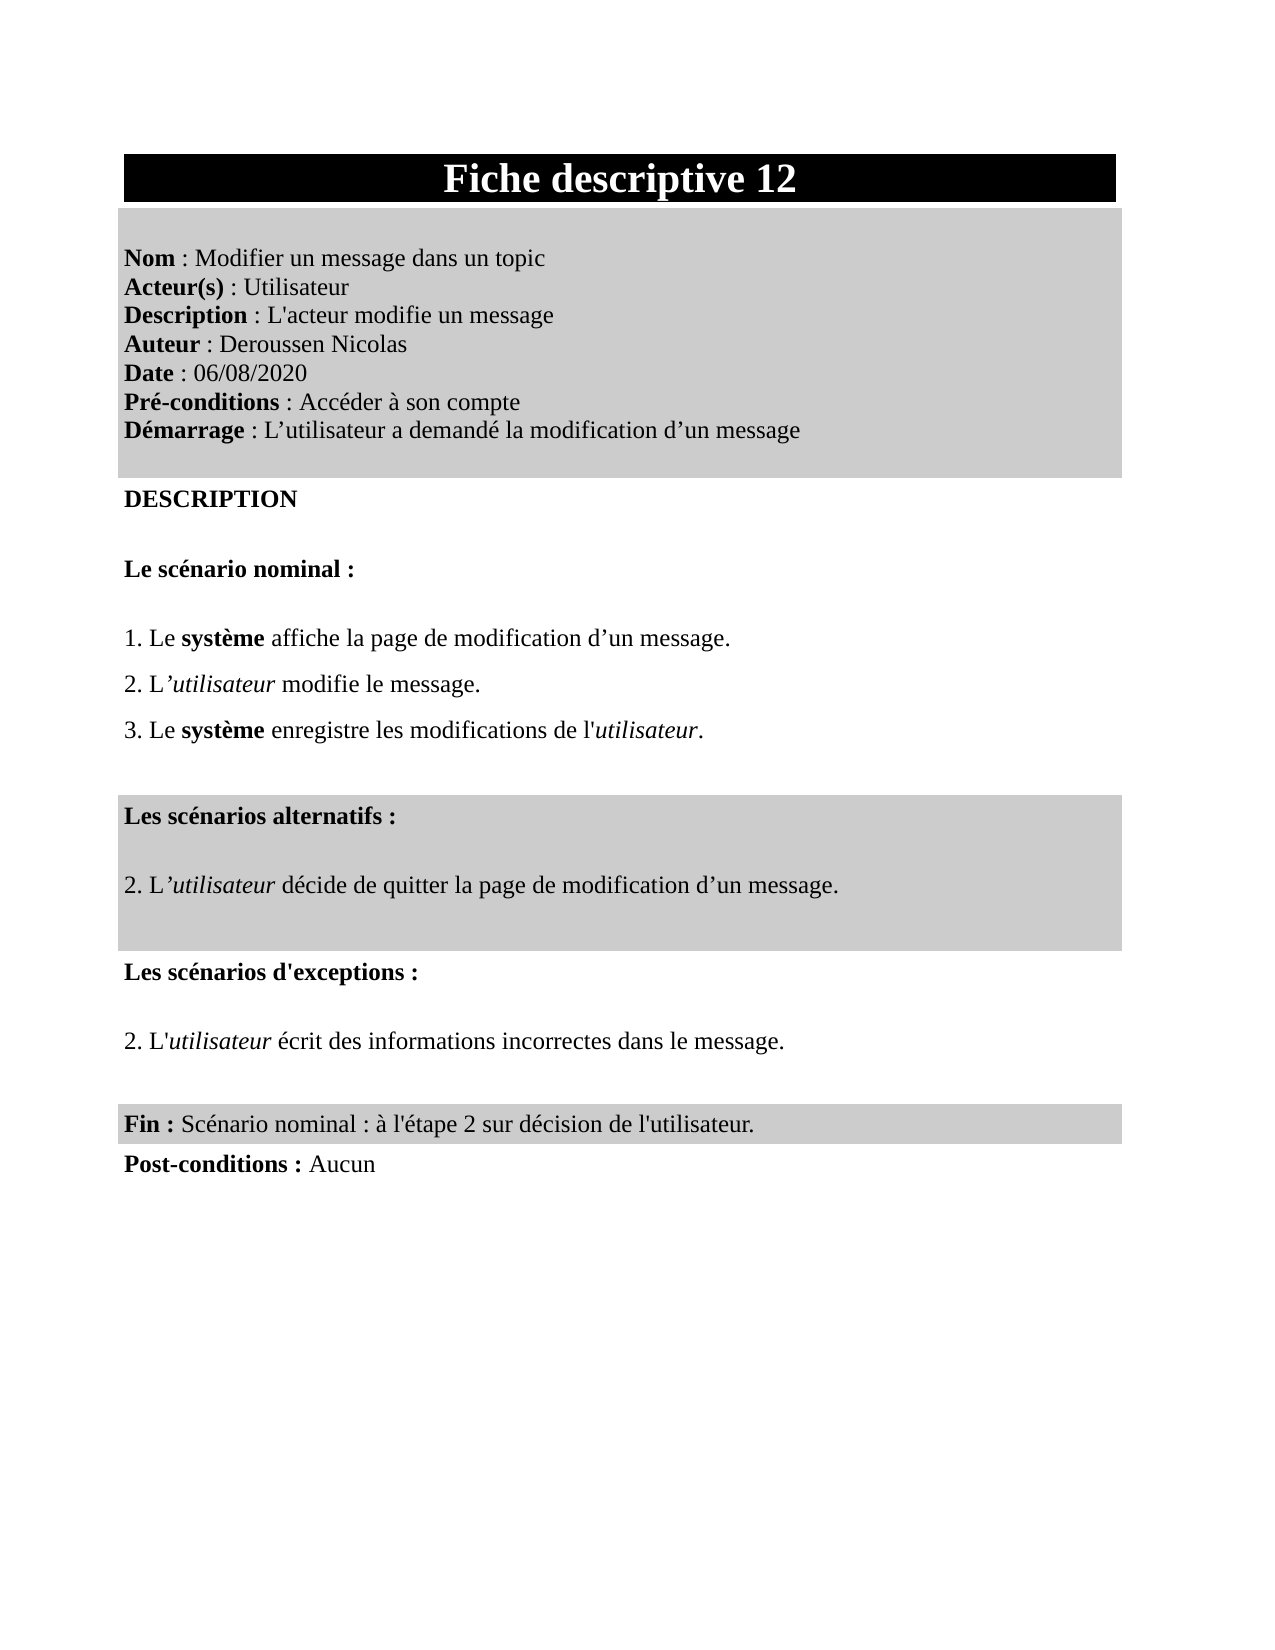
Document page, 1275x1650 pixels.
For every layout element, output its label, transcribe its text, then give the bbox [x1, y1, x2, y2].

table_cell Fin : Scénario nominal : à l'étape 2 sur décision de l'utilisateur. [118, 1104, 1122, 1144]
table_cell DESCRIPTION Le scénario nominal : 1. Le système affiche la page de modification d’un message. 2. L’utilisateur modifie le message. 3. Le système enregistre les modifications de l'utilisateur. [118, 479, 1122, 795]
table_header Fiche descriptive 12 [119, 148, 1122, 207]
table_cell Nom : Modifier un message dans un topic Acteur(s) : Utilisateur Description : L'acteur modifie un message Auteur : Deroussen Nicolas Date : 06/08/2020 Pré-conditions : Accéder à son compte Démarrage : L’utilisateur a demandé la modification d’un message [118, 208, 1122, 478]
table_cell Les scénarios alternatifs : 2. L’utilisateur décide de quitter la page de modification d’un message. [118, 795, 1122, 951]
table_cell Les scénarios d'exceptions : 2. L'utilisateur écrit des informations incorrectes dans le message. [118, 951, 1122, 1103]
table_cell Post-conditions : Aucun [118, 1144, 1122, 1184]
